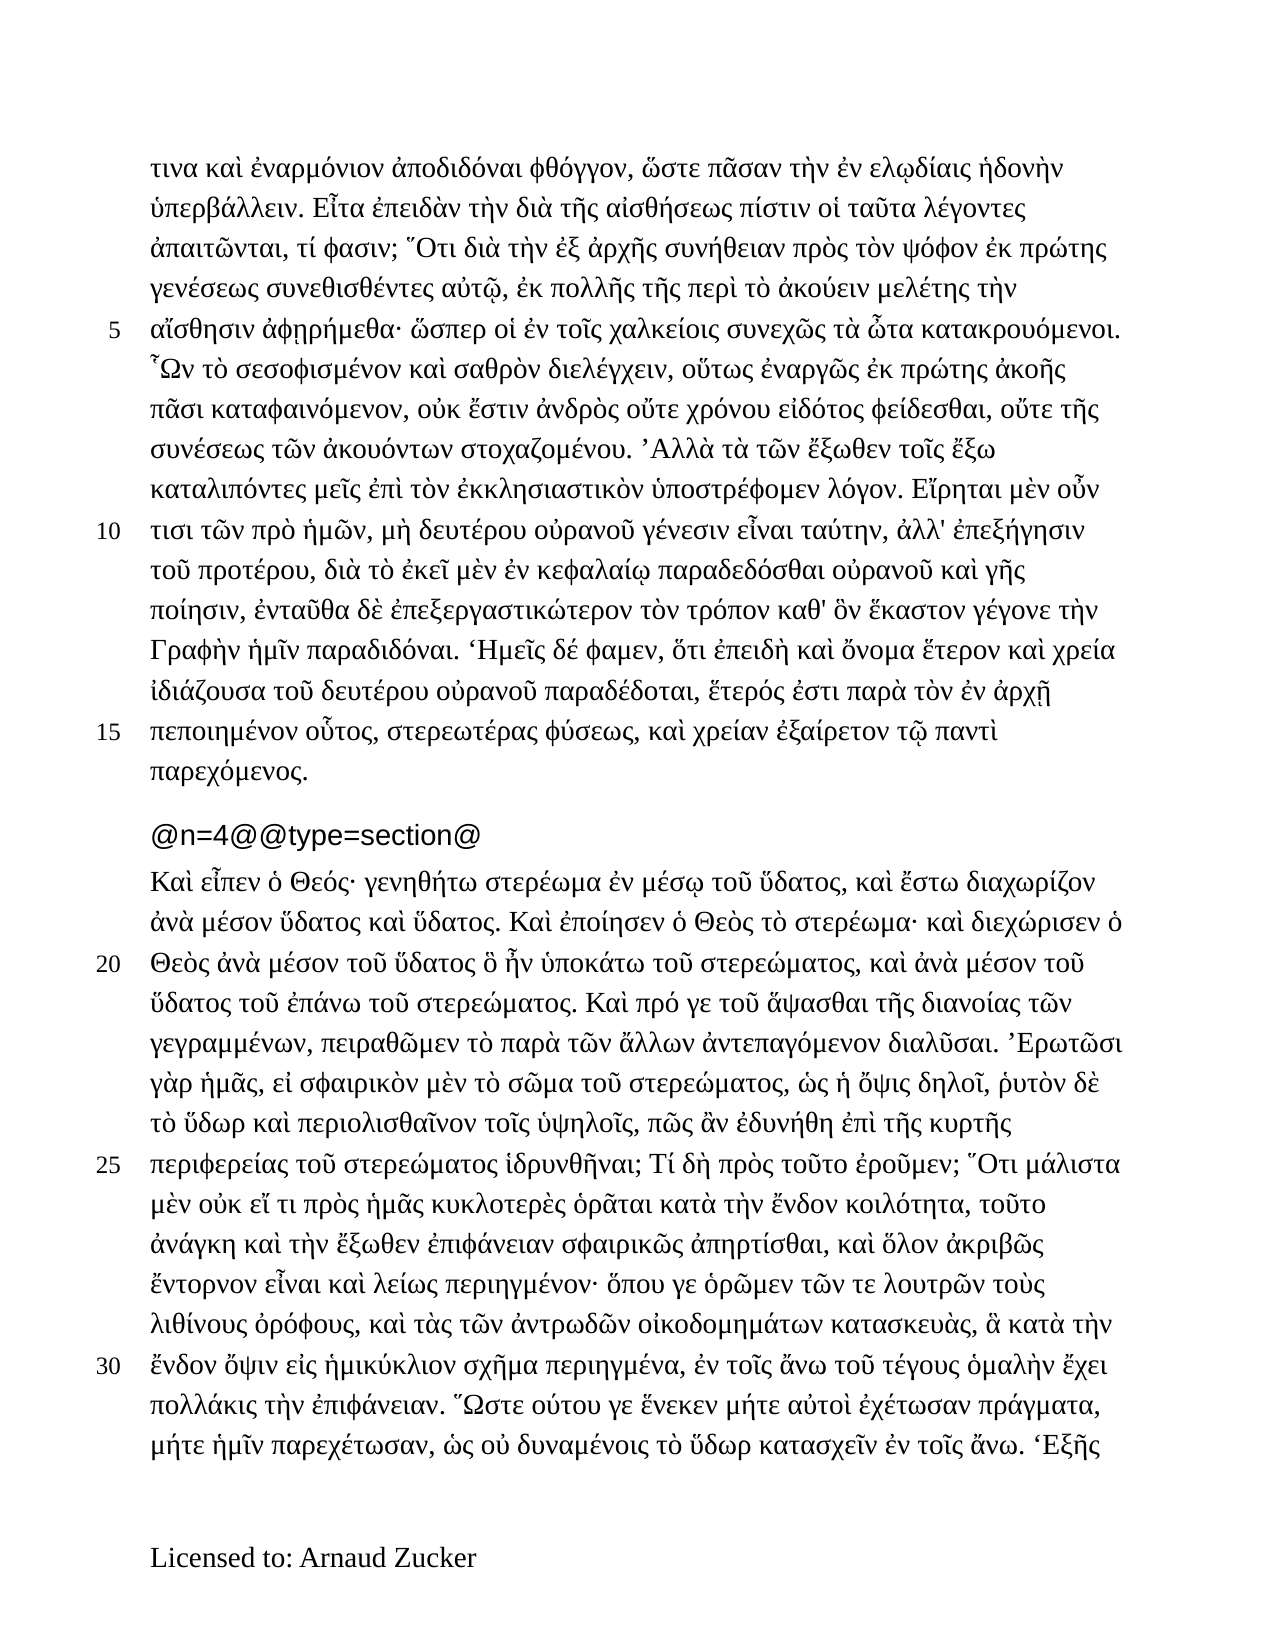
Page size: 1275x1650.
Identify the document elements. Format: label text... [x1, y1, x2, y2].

subtitle @n=4@@type=section@ [150, 818, 1125, 852]
text Καὶ εἶπεν ὁ Θεός· γενηθήτω στερέωμα ἐν μέσῳ τοῦ ὕδατος, καὶ ἔστω διαχωρίζον ἀνὰ μέσον ὕδατος καὶ ὕδατος. Καὶ ἐποίησεν ὁ Θεὸς τὸ στερέωμα· καὶ διεχώρισεν ὁ Θεὸς ἀνὰ μέσον τοῦ ὕδατος ὃ ἦν ὑποκάτω τοῦ στερεώματος, καὶ ἀνὰ μέσον τοῦ ὕδατος τοῦ ἐπάνω τοῦ στερεώματος. Καὶ πρό γε τοῦ ἅψασθαι τῆς διανοίας τῶν γεγραμμένων, πειραθῶμεν τὸ παρὰ τῶν ἄλλων ἀντεπαγόμενον διαλῦσαι. ’Ερωτῶσι γὰρ ἡμᾶς, εἰ σϕαιρικὸν μὲν τὸ σῶμα τοῦ στερεώματος, ὡς ἡ ὄψις δηλοῖ, ῥυτὸν δὲ τὸ ὕδωρ καὶ περιολισθαῖνον τοῖς ὑψηλοῖς, πῶς ἂν ἐδυνήθη ἐπὶ τῆς κυρτῆς περιϕερείας τοῦ στερεώματος ἱδρυνθῆναι; Τί δὴ πρὸς τοῦτο ἐροῦμεν; ῞Οτι μάλιστα μὲν οὐκ εἴ τι πρὸς ἡμᾶς κυκλοτερὲς ὁρᾶται κατὰ τὴν ἔνδον κοιλότητα, τοῦτο ἀνάγκη καὶ τὴν ἔξωθεν ἐπιϕάνειαν σϕαιρικῶς ἀπηρτίσθαι, καὶ ὅλον ἀκριβῶς ἔντορνον εἶναι καὶ λείως περιηγμένον· ὅπου γε ὁρῶμεν τῶν τε λουτρῶν τοὺς λιθίνους ὀρόϕους, καὶ τὰς τῶν ἀντρωδῶν οἰκοδομημάτων κατασκευὰς, ἃ κατὰ τὴν ἔνδον ὄψιν εἰς ἡμικύκλιον σχῆμα περιηγμένα, ἐν τοῖς ἄνω τοῦ τέγους ὁμαλὴν ἔχει πολλάκις τὴν ἐπιϕάνειαν. ῞Ωστε ούτου γε ἕνεκεν μήτε αὐτοὶ ἐχέτωσαν πράγματα, μήτε ἡμῖν παρεχέτωσαν, ὡς οὐ δυναμένοις τὸ ὕδωρ κατασχεῖν ἐν τοῖς ἄνω. ‘Εξῆς [150, 864, 1125, 1461]
text τινα καὶ ἐναρμόνιον ἀποδιδόναι ϕθόγγον, ὥστε πᾶσαν τὴν ἐν ελῳδίαις ἡδονὴν ὑπερβάλλειν. Εἶτα ἐπειδὰν τὴν διὰ τῆς αἰσθήσεως πίστιν οἱ ταῦτα λέγοντες ἀπαιτῶνται, τί ϕασιν; ῞Οτι διὰ τὴν ἐξ ἀρχῆς συνήθειαν πρὸς τὸν ψόϕον ἐκ πρώτης γενέσεως συνεθισθέντες αὐτῷ, ἐκ πολλῆς τῆς περὶ τὸ ἀκούειν μελέτης τὴν αἴσθησιν ἀϕῃρήμεθα· ὥσπερ οἱ ἐν τοῖς χαλκείοις συνεχῶς τὰ ὦτα κατακρουόμενοι. ῟Ων τὸ σεσοϕισμένον καὶ σαθρὸν διελέγχειν, οὕτως ἐναργῶς ἐκ πρώτης ἀκοῆς πᾶσι καταϕαινόμενον, οὐκ ἔστιν ἀνδρὸς οὔτε χρόνου εἰδότος ϕείδεσθαι, οὔτε τῆς συνέσεως τῶν ἀκουόντων στοχαζομένου. ’Αλλὰ τὰ τῶν ἔξωθεν τοῖς ἔξω καταλιπόντες μεῖς ἐπὶ τὸν ἐκκλησιαστικὸν ὑποστρέϕομεν λόγον. Εἴρηται μὲν οὖν τισι τῶν πρὸ ἡμῶν, μὴ δευτέρου οὐρανοῦ γένεσιν εἶναι ταύτην, ἀλλ' ἐπεξήγησιν τοῦ προτέρου, διὰ τὸ ἐκεῖ μὲν ἐν κεϕαλαίῳ παραδεδόσθαι οὐρανοῦ καὶ γῆς ποίησιν, ἐνταῦθα δὲ ἐπεξεργαστικώτερον τὸν τρόπον καθ' ὃν ἕκαστον γέγονε τὴν Γραϕὴν ἡμῖν παραδιδόναι. ‘Ημεῖς δέ ϕαμεν, ὅτι ἐπειδὴ καὶ ὄνομα ἕτερον καὶ χρεία ἰδιάζουσα τοῦ δευτέρου οὐρανοῦ παραδέδοται, ἕτερός ἐστι παρὰ τὸν ἐν ἀρχῇ πεποιημένον οὗτος, στερεωτέρας ϕύσεως, καὶ χρείαν ἐξαίρετον τῷ παντὶ παρεχόμενος. [150, 150, 1125, 787]
